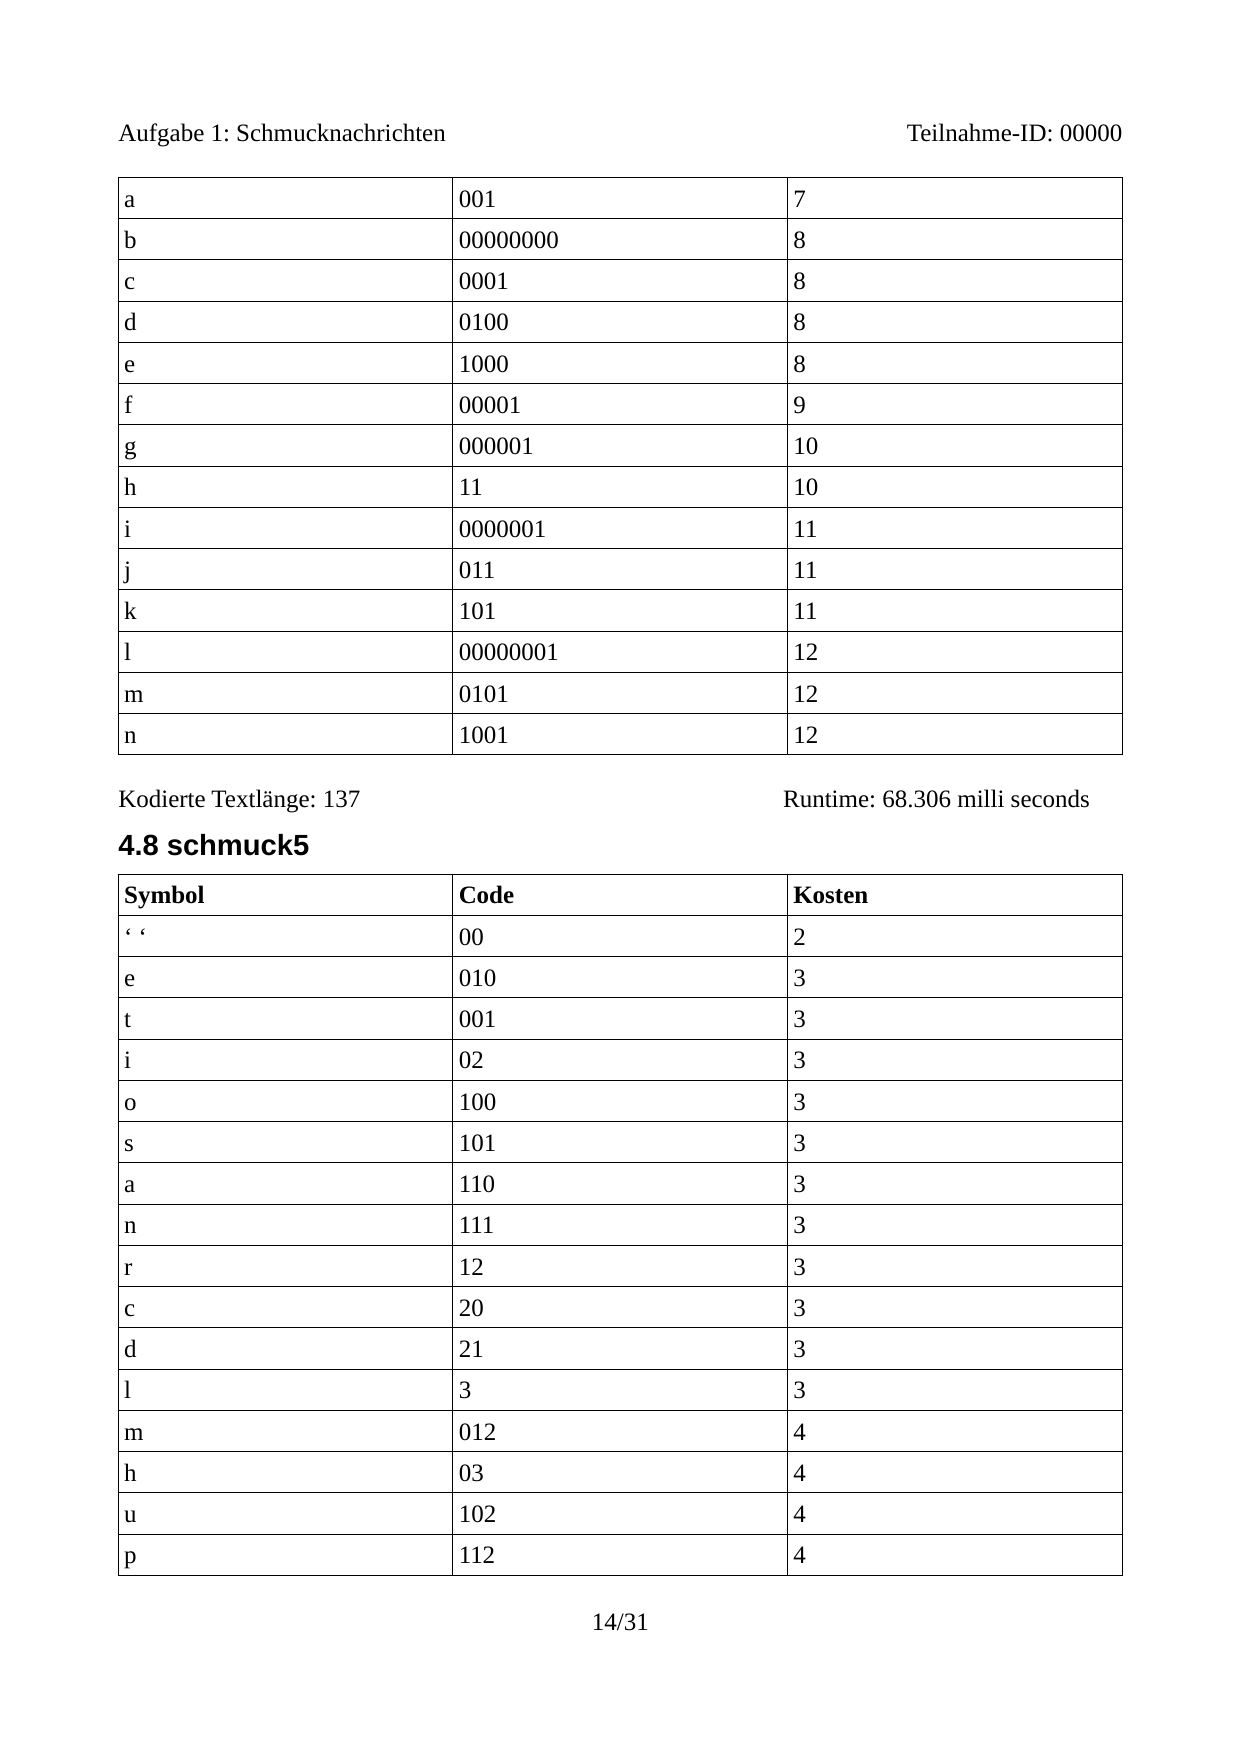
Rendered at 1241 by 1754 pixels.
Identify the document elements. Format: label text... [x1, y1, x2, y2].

table_cell d [119, 302, 452, 342]
table_cell 8 [788, 343, 1122, 383]
table_cell 101 [453, 590, 787, 631]
table_cell b [119, 219, 452, 259]
table_cell 3 [788, 1205, 1122, 1245]
table_cell m [119, 673, 452, 713]
table_cell 12 [788, 673, 1122, 713]
table_cell 10 [788, 425, 1122, 466]
table_cell d [119, 1328, 452, 1368]
table_cell 3 [788, 1122, 1122, 1162]
table_cell p [119, 1535, 452, 1575]
table_cell 1000 [453, 343, 787, 383]
table_cell 12 [788, 632, 1122, 672]
table_header Code [453, 875, 787, 915]
table_cell 8 [788, 260, 1122, 301]
table_cell 4 [788, 1535, 1122, 1575]
table_cell 101 [453, 1122, 787, 1162]
table_cell 11 [453, 467, 787, 507]
table_cell 3 [788, 1328, 1122, 1368]
table_cell g [119, 425, 452, 466]
table_cell 00001 [453, 384, 787, 424]
table_cell 03 [453, 1452, 787, 1492]
table_cell a [119, 178, 452, 218]
table_cell o [119, 1081, 452, 1121]
table_cell i [119, 1040, 452, 1080]
table_cell e [119, 957, 452, 997]
table_cell i [119, 508, 452, 548]
table_cell s [119, 1122, 452, 1162]
table_cell c [119, 260, 452, 301]
table_cell 00000001 [453, 632, 787, 672]
table_cell j [119, 549, 452, 589]
table_cell 00000000 [453, 219, 787, 259]
table_cell l [119, 632, 452, 672]
table_cell 12 [788, 714, 1122, 754]
table_cell 2 [788, 916, 1122, 956]
table_cell 11 [788, 590, 1122, 631]
table_cell 110 [453, 1163, 787, 1203]
table_cell 11 [788, 549, 1122, 589]
table_cell 4 [788, 1411, 1122, 1451]
table_cell h [119, 1452, 452, 1492]
table_cell k [119, 590, 452, 631]
table_cell 111 [453, 1205, 787, 1245]
table_cell 0000001 [453, 508, 787, 548]
table_cell 3 [788, 1081, 1122, 1121]
table_cell ‘ ‘ [119, 916, 452, 956]
table_cell 4 [788, 1452, 1122, 1492]
table_cell 20 [453, 1287, 787, 1327]
table_cell 10 [788, 467, 1122, 507]
table_cell u [119, 1493, 452, 1533]
table_cell 12 [453, 1246, 787, 1286]
table_cell 11 [788, 508, 1122, 548]
table_cell 0100 [453, 302, 787, 342]
table_cell 000001 [453, 425, 787, 466]
table_cell 00 [453, 916, 787, 956]
table_cell e [119, 343, 452, 383]
table_cell a [119, 1163, 452, 1203]
table_cell 1001 [453, 714, 787, 754]
table_cell c [119, 1287, 452, 1327]
table_cell n [119, 1205, 452, 1245]
table_cell 0001 [453, 260, 787, 301]
table_cell l [119, 1370, 452, 1410]
table_cell 3 [788, 1287, 1122, 1327]
table_cell 001 [453, 998, 787, 1038]
table_cell h [119, 467, 452, 507]
table_header Symbol [119, 875, 452, 915]
table_cell 4 [788, 1493, 1122, 1533]
table_cell 7 [788, 178, 1122, 218]
table_header Kosten [788, 875, 1122, 915]
table_cell r [119, 1246, 452, 1286]
table_cell 001 [453, 178, 787, 218]
table_cell t [119, 998, 452, 1038]
table_cell 3 [788, 1163, 1122, 1203]
table_cell 3 [788, 957, 1122, 997]
table_cell f [119, 384, 452, 424]
table_cell 012 [453, 1411, 787, 1451]
table_cell 3 [788, 1246, 1122, 1286]
table_cell 011 [453, 549, 787, 589]
table_cell 9 [788, 384, 1122, 424]
table_cell 3 [788, 998, 1122, 1038]
table_cell 3 [788, 1040, 1122, 1080]
table_cell 3 [453, 1370, 787, 1410]
table_cell 3 [788, 1370, 1122, 1410]
table_cell 0101 [453, 673, 787, 713]
table_cell 8 [788, 302, 1122, 342]
table_cell 010 [453, 957, 787, 997]
table_cell 8 [788, 219, 1122, 259]
subtitle 4.8 schmuck5 [118, 827, 1122, 861]
table_cell 02 [453, 1040, 787, 1080]
table_cell 112 [453, 1535, 787, 1575]
text Kodierte Textlänge: 137 Runtime: 68.306 milli seconds [118, 784, 1122, 813]
table_cell m [119, 1411, 452, 1451]
table_cell n [119, 714, 452, 754]
table_cell 102 [453, 1493, 787, 1533]
table_cell 100 [453, 1081, 787, 1121]
table_cell 21 [453, 1328, 787, 1368]
